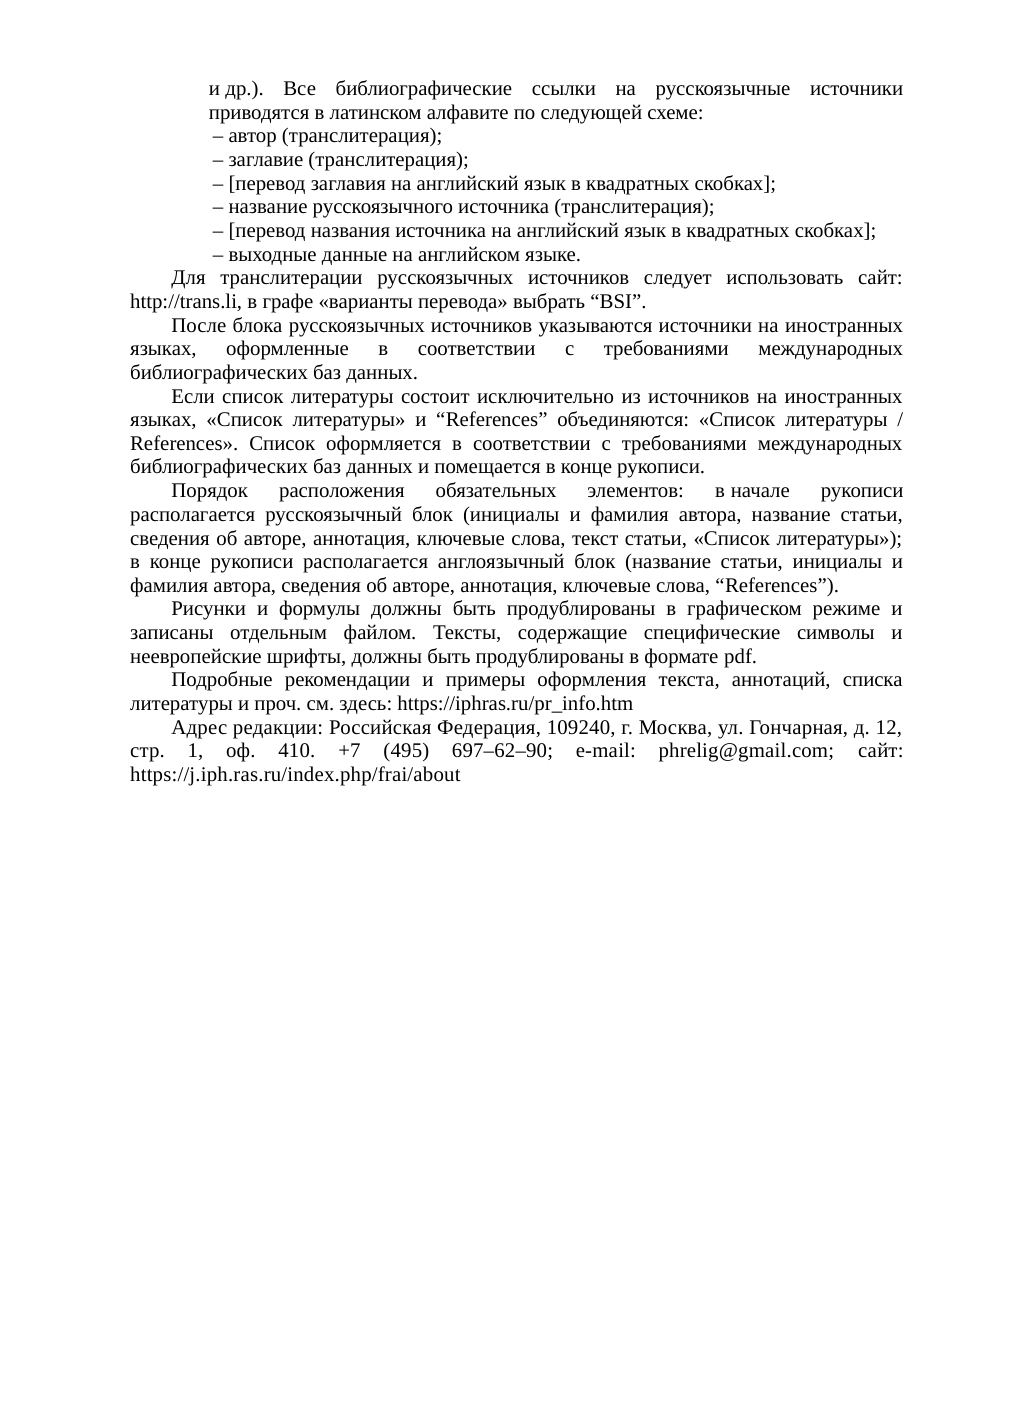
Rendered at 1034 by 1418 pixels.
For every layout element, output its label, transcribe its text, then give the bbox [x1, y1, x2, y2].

text – название русскоязычного источника (транслитерация); [213, 195, 903, 219]
text После блока русскоязычных источников указываются источники на иностранных языках, оформленные в соответствии с требованиями международных библиографических баз данных. [130, 313, 903, 384]
text – [перевод заглавия на английский язык в квадратных скобках]; [213, 171, 903, 195]
text Подробные рекомендации и примеры оформления текста, аннотаций, списка литературы и проч. см. здесь: https://iphras.ru/pr_info.htm [130, 668, 903, 715]
text – автор (транслитерация); [213, 124, 903, 148]
text Для транслитерации русскоязычных источников следует использовать сайт: http://trans.li, в графе «варианты перевода» выбрать “BSI”. [130, 266, 903, 313]
text Если список литературы состоит исключительно из источников на иностранных языках, «Список литературы» и “References” объединяются: «Список литературы / References». Список оформляется в соответствии с требованиями международных библиографических баз данных и помещается в конце рукописи. [130, 384, 903, 479]
text Адрес редакции: Российская Федерация, 109240, г. Москва, ул. Гончарная, д. 12, стр. 1, оф. 410. +7 (495) 697‒62‒90; e-mail: phrelig@gmail.com; сайт: https://j.iph.ras.ru/index.php/frai/about [130, 715, 903, 786]
text Рисунки и формулы должны быть продублированы в графическом режиме и записаны отдельным файлом. Тексты, содержащие специфические символы и неевропейские шрифты, должны быть продублированы в формате pdf. [130, 597, 903, 668]
text Порядок расположения обязательных элементов: в начале рукописи располагается русскоязычный блок (инициалы и фамилия автора, название статьи, сведения об авторе, аннотация, ключевые слова, текст статьи, «Список литературы»); в конце ру­кописи располагается англоязычный блок (название статьи, инициалы и фамилия автора, сведения об авторе, аннотация, ключевые слова, “References”). [130, 479, 903, 597]
list и др.). Все библиографические ссылки на русскоязычные источники приводятся в латинском алфавите по следующей схеме: [171, 77, 903, 124]
text – [перевод названия источника на английский язык в квадратных скобках]; [213, 219, 903, 242]
text – заглавие (транслитерация); [213, 148, 903, 171]
text – выходные данные на английском языке. [213, 242, 903, 266]
